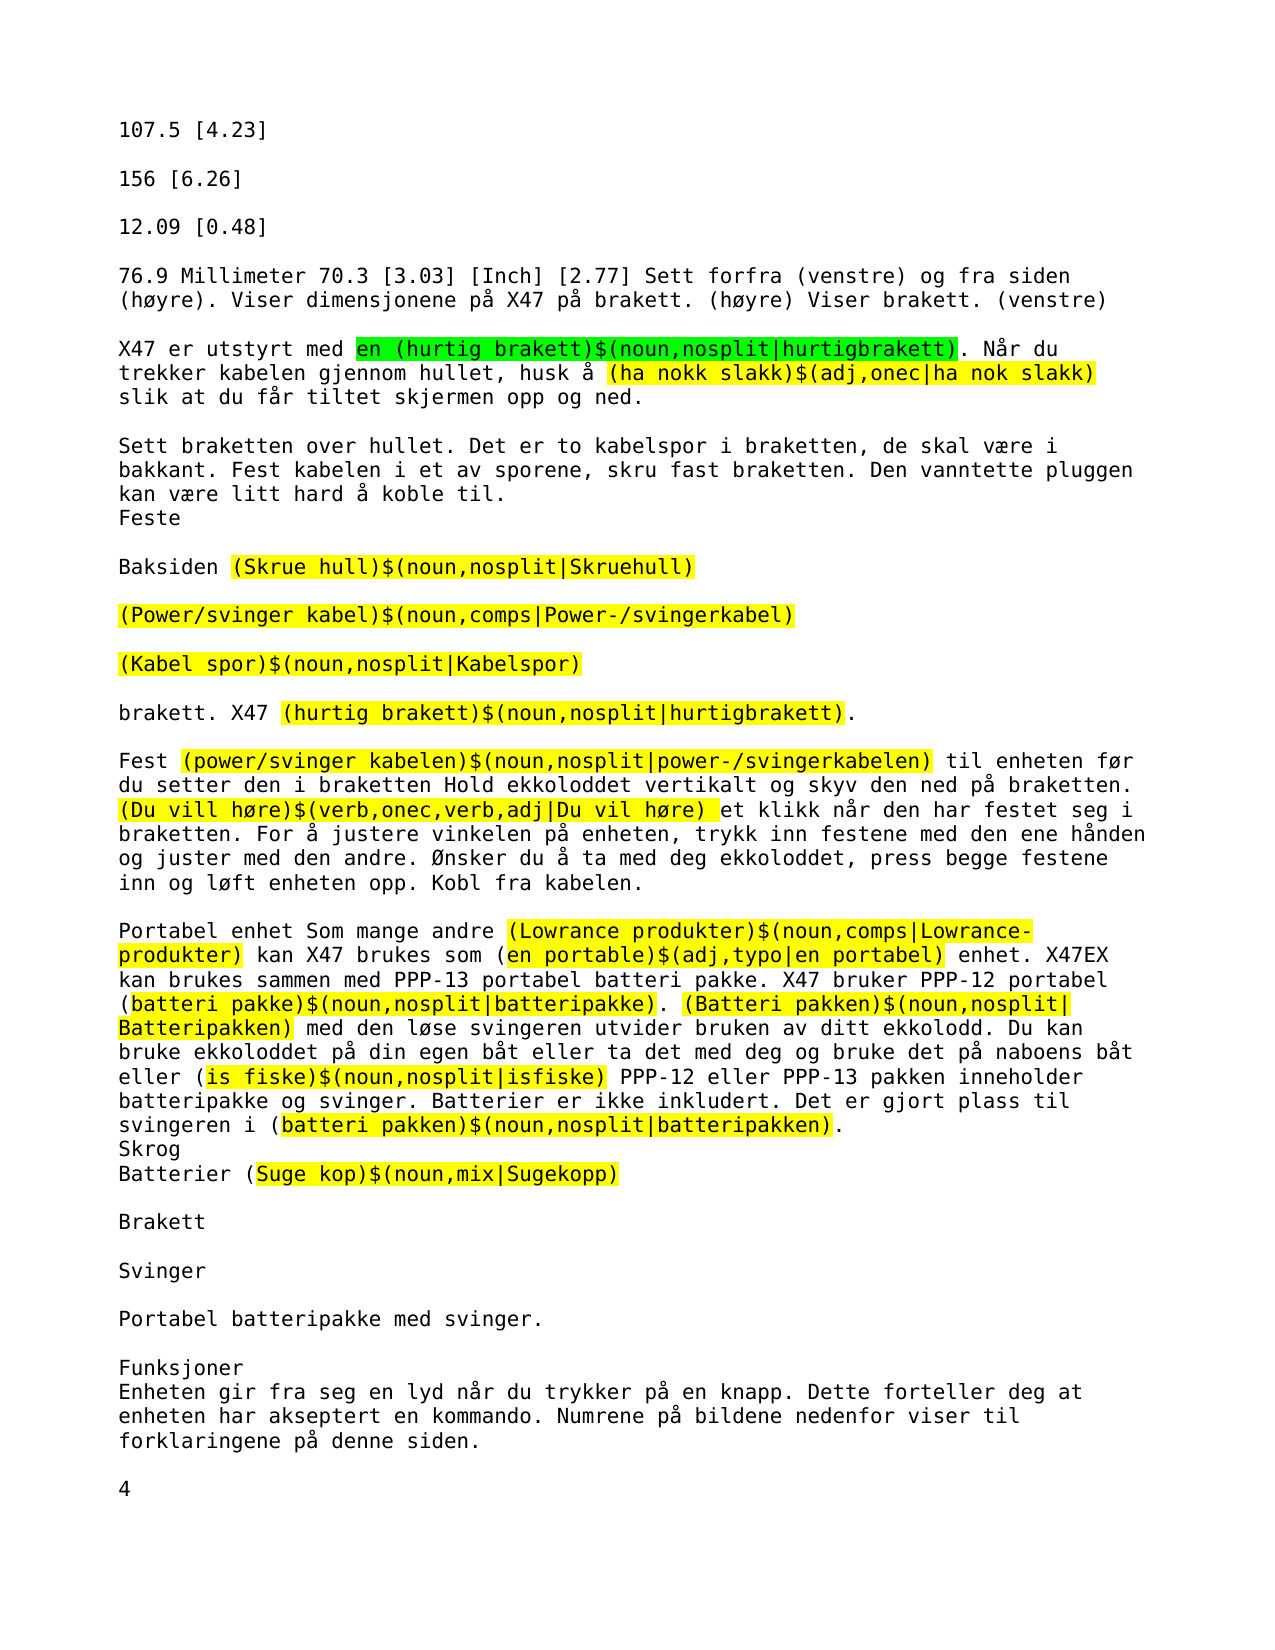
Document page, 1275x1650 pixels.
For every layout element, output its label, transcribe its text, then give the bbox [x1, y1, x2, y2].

text Portabel enhet Som mange andre (Lowrance produkter)$(noun,comps|Lowrance-produkter) kan X47 brukes som (en portable)$(adj,typo|en portabel) enhet. X47EX kan brukes sammen med PPP-13 portabel batteri pakke. X47 bruker PPP-12 portabel (batteri pakke)$(noun,nosplit|batteripakke). (Batteri pakken)$(noun,nosplit|Batteripakken) med den løse svingeren utvider bruken av ditt ekkolodd. Du kan bruke ekkoloddet på din egen båt eller ta det med deg og bruke det på naboens båt eller (is fiske)$(noun,nosplit|isfiske) PPP-12 eller PPP-13 pakken inneholder batteripakke og svinger. Batterier er ikke inkludert. Det er gjort plass til svingeren i (batteri pakken)$(noun,nosplit|batteripakken). [118, 919, 1157, 1137]
text Funksjoner [118, 1356, 1157, 1380]
text Brakett [118, 1210, 1157, 1234]
text Fest (power/svinger kabelen)$(noun,nosplit|power-/svingerkabelen) til enheten før du setter den i braketten Hold ekkoloddet vertikalt og skyv den ned på braketten. (Du vill høre)$(verb,onec,verb,adj|Du vil høre) et klikk når den har festet seg i braketten. For å justere vinkelen på enheten, trykk inn festene med den ene hånden og juster med den andre. Ønsker du å ta med deg ekkoloddet, press begge festene inn og løft enheten opp. Kobl fra kabelen. [118, 749, 1157, 895]
text 12.09 [0.48] [118, 215, 1157, 239]
text (Kabel spor)$(noun,nosplit|Kabelspor) [118, 652, 1157, 676]
text Batterier (Suge kop)$(noun,mix|Sugekopp) [118, 1162, 1157, 1186]
text Enheten gir fra seg en lyd når du trykker på en knapp. Dette forteller deg at enheten har akseptert en kommando. Numrene på bildene nedenfor viser til forklaringene på denne siden. [118, 1380, 1157, 1453]
text Sett braketten over hullet. Det er to kabelspor i braketten, de skal være i bakkant. Fest kabelen i et av sporene, skru fast braketten. Den vanntette pluggen kan være litt hard å koble til. [118, 434, 1157, 506]
text Skrog [118, 1137, 1157, 1162]
text 156 [6.26] [118, 167, 1157, 191]
text Baksiden (Skrue hull)$(noun,nosplit|Skruehull) [118, 555, 1157, 579]
text 4 [118, 1477, 1157, 1502]
text Svinger [118, 1259, 1157, 1283]
text brakett. X47 (hurtig brakett)$(noun,nosplit|hurtigbrakett). [118, 701, 1157, 725]
text 107.5 [4.23] [118, 118, 1157, 142]
text X47 er utstyrt med en (hurtig brakett)$(noun,nosplit|hurtigbrakett). Når du trekker kabelen gjennom hullet, husk å (ha nokk slakk)$(adj,onec|ha nok slakk) slik at du får tiltet skjermen opp og ned. [118, 337, 1157, 409]
text Feste [118, 506, 1157, 531]
text 76.9 Millimeter 70.3 [3.03] [Inch] [2.77] Sett forfra (venstre) og fra siden (høyre). Viser dimensjonene på X47 på brakett. (høyre) Viser brakett. (venstre) [118, 264, 1157, 312]
text Portabel batteripakke med svinger. [118, 1307, 1157, 1332]
text (Power/svinger kabel)$(noun,comps|Power-/svingerkabel) [118, 603, 1157, 628]
